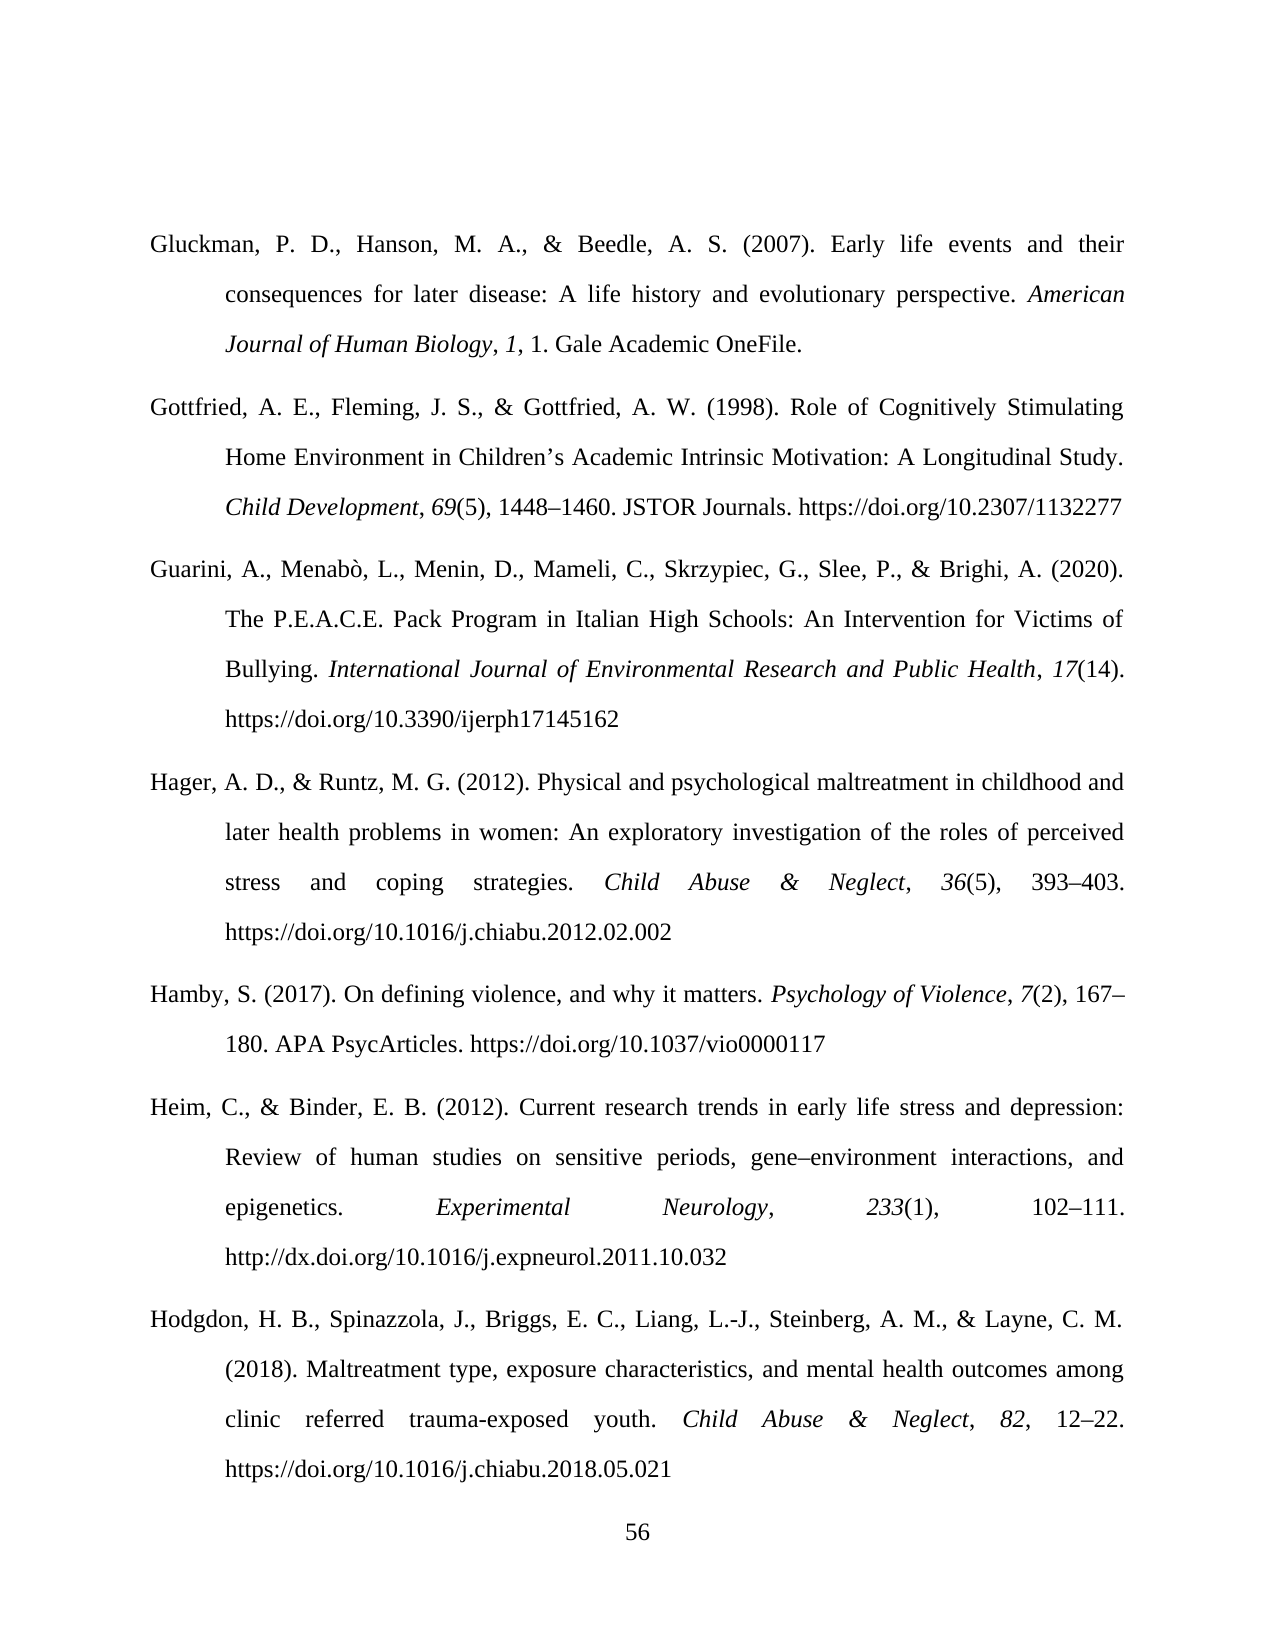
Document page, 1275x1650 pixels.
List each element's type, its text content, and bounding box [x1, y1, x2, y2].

text Hamby, S. (2017). On defining violence, and why it matters. Psychology of Violence, 7(2), 167–180. APA PsycArticles. https://doi.org/10.1037/vio0000117 [150, 958, 1125, 1058]
text Hodgdon, H. B., Spinazzola, J., Briggs, E. C., Liang, L.-J., Steinberg, A. M., & Layne, C. M. (2018). Maltreatment type, exposure characteristics, and mental health outcomes among clinic referred trauma-exposed youth. Child Abuse & Neglect, 82, 12–22. https://doi.org/10.1016/j.chiabu.2018.05.021 [150, 1283, 1125, 1483]
text Gottfried, A. E., Fleming, J. S., & Gottfried, A. W. (1998). Role of Cognitively Stimulating Home Environment in Children’s Academic Intrinsic Motivation: A Longitudinal Study. Child Development, 69(5), 1448–1460. JSTOR Journals. https://doi.org/10.2307/1132277 [150, 371, 1125, 521]
text Heim, C., & Binder, E. B. (2012). Current research trends in early life stress and depression: Review of human studies on sensitive periods, gene–environment interactions, and epigenetics. Experimental Neurology, 233(1), 102–111. http://dx.doi.org/10.1016/j.expneurol.2011.10.032 [150, 1071, 1125, 1271]
text Hager, A. D., & Runtz, M. G. (2012). Physical and psychological maltreatment in childhood and later health problems in women: An exploratory investigation of the roles of perceived stress and coping strategies. Child Abuse & Neglect, 36(5), 393–403. https://doi.org/10.1016/j.chiabu.2012.02.002 [150, 746, 1125, 946]
text Gluckman, P. D., Hanson, M. A., & Beedle, A. S. (2007). Early life events and their consequences for later disease: A life history and evolutionary perspective. American Journal of Human Biology, 1, 1. Gale Academic OneFile. [150, 208, 1125, 358]
text Guarini, A., Menabò, L., Menin, D., Mameli, C., Skrzypiec, G., Slee, P., & Brighi, A. (2020). The P.E.A.C.E. Pack Program in Italian High Schools: An Intervention for Victims of Bullying. International Journal of Environmental Research and Public Health, 17(14). https://doi.org/10.3390/ijerph17145162 [150, 533, 1125, 733]
